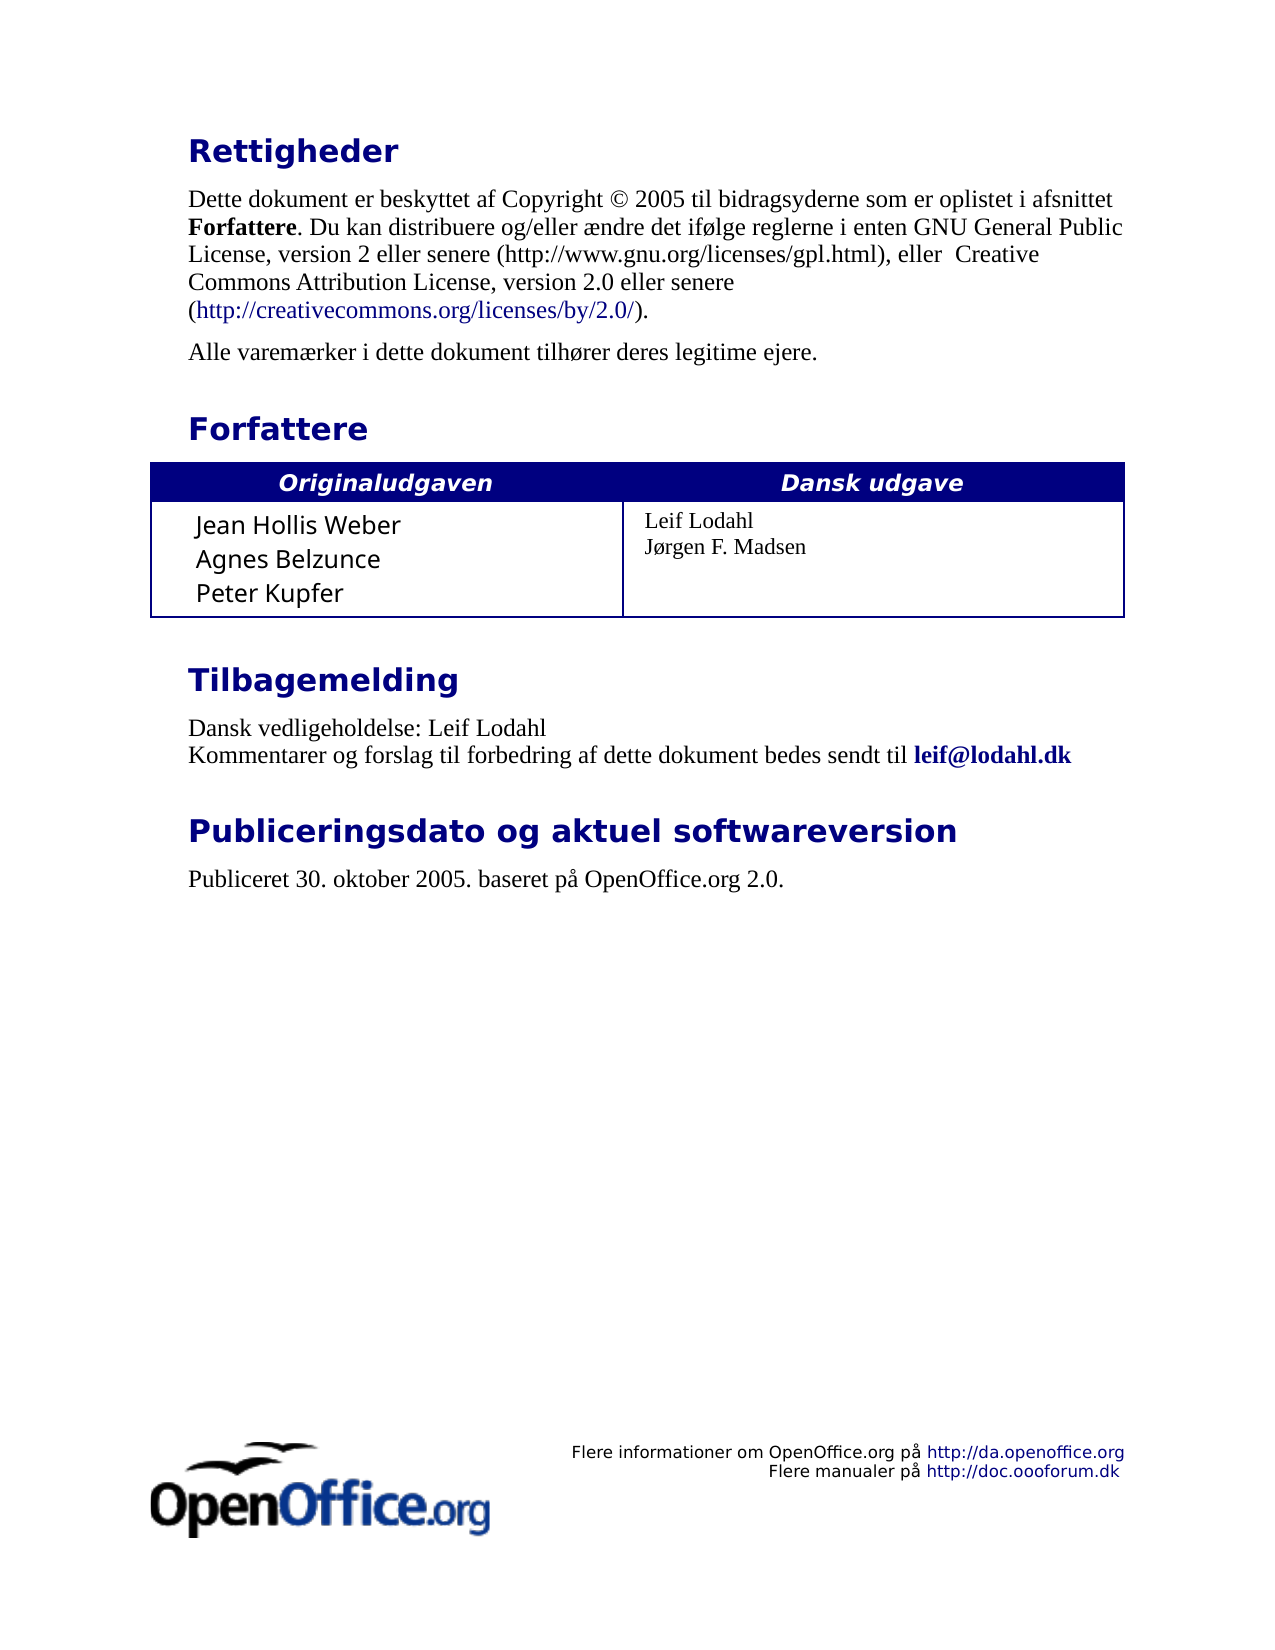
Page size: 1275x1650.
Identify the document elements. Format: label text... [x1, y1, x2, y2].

table_cell Leif Lodahl Jørgen F. Madsen [624, 502, 1123, 616]
subtitle Rettigheder [188, 134, 1125, 170]
table_header Originaludgaven [152, 464, 622, 502]
text Publiceret 30. oktober 2005. baseret på OpenOffice.org 2.0. [188, 865, 1125, 893]
subtitle Tilbagemelding [188, 663, 1125, 699]
subtitle Forfattere [188, 411, 1125, 447]
table_header Dansk udgave [624, 464, 1123, 502]
text Dette dokument er beskyttet af Copyright © 2005 til bidragsyderne som er oplistet i afsnittet Forfattere. Du kan distribuere og/eller ændre det ifølge reglerne i enten GNU General Public License, version 2 eller senere (http://www.gnu.org/licenses/gpl.html), eller Creative Commons Attribution License, version 2.0 eller senere (http://creativecommons.org/licenses/by/2.0/). [188, 185, 1125, 323]
table_cell Jean Hollis Weber Agnes Belzunce Peter Kupfer [152, 502, 622, 616]
picture [150, 1442, 490, 1538]
subtitle Publiceringsdato og aktuel softwareversion [188, 814, 1125, 850]
text Dansk vedligeholdelse: Leif Lodahl Kommentarer og forslag til forbedring af dette dokument bedes sendt til leif@lodahl.dk [188, 714, 1125, 769]
text Alle varemærker i dette dokument tilhører deres legitime ejere. [188, 338, 1125, 366]
